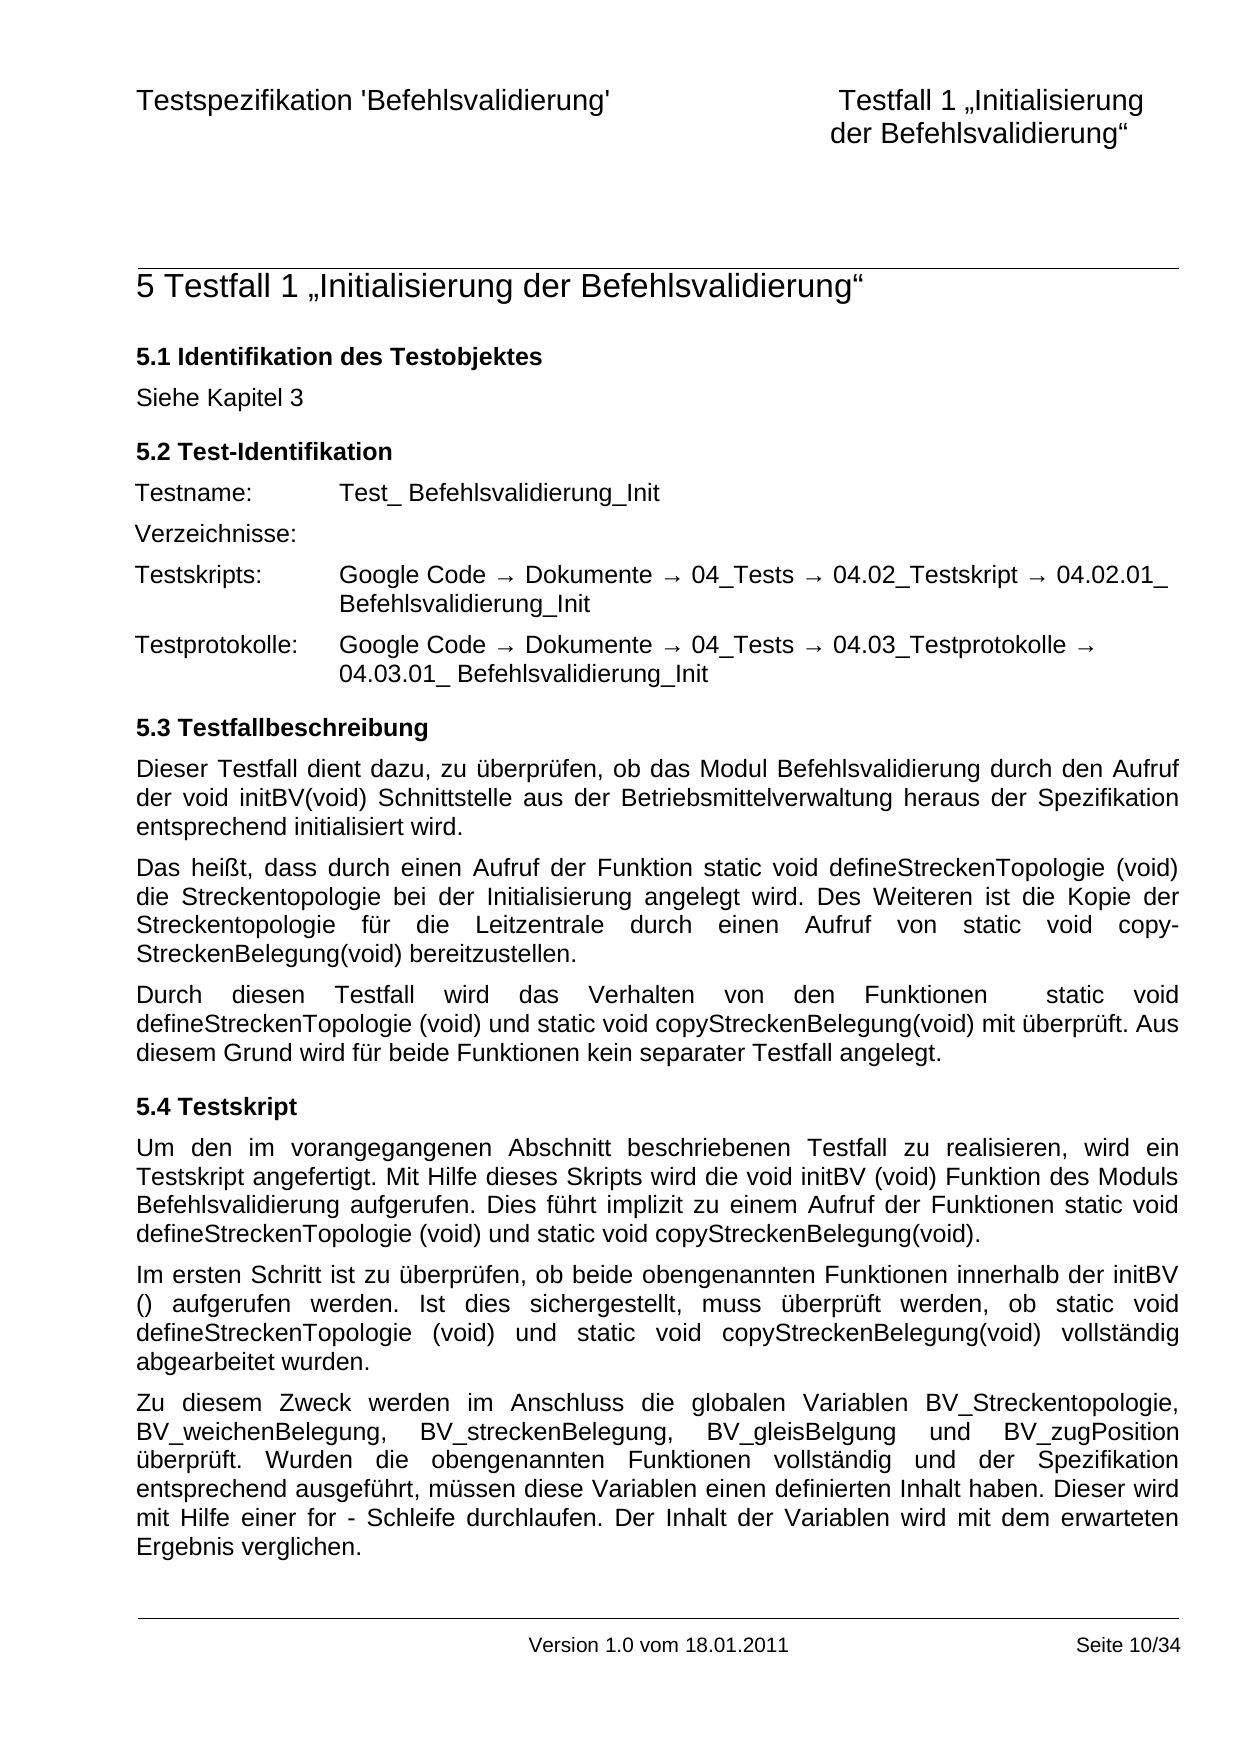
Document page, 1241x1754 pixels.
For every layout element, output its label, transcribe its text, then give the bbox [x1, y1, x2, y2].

text Durch diesen Testfall wird das Verhalten von den Funktionen static void defineStreckenTopologie (void) und static void copyStreckenBelegung(void) mit überprüft. Aus diesem Grund wird für beide Funktionen kein separater Testfall angelegt. [136, 981, 1181, 1067]
text Dieser Testfall dient dazu, zu überprüfen, ob das Modul Befehlsvalidierung durch den Aufruf der void initBV(void) Schnittstelle aus der Betriebsmittelverwaltung heraus der Spezifikation entsprechend initialisiert wird. [136, 754, 1181, 841]
text Um den im vorangegangenen Abschnitt beschriebenen Testfall zu realisieren, wird ein Testskript angefertigt. Mit Hilfe dieses Skripts wird die void initBV (void) Funktion des Moduls Befehlsvalidierung aufgerufen. Dies führt implizit zu einem Aufruf der Funktionen static void defineStreckenTopologie (void) und static void copyStreckenBelegung(void). [136, 1133, 1181, 1248]
subtitle Testfall 1 „Initialisierung der Befehlsvalidierung“ [846, 289, 1181, 304]
subtitle Testfallbeschreibung [136, 713, 1181, 742]
subtitle Testfall 1 „Initialisierung der Befehlsvalidierung“ [507, 289, 847, 304]
text Verzeichnisse: [134, 519, 1181, 548]
subtitle Test-Identifikation [136, 437, 1181, 466]
subtitle Testskript [136, 1092, 1181, 1121]
text Das heißt, dass durch einen Aufruf der Funktion static void defineStreckenTopologie (void) die Streckentopologie bei der Initialisierung angelegt wird. Des Weiteren ist die Kopie der Streckentopologie für die Leitzentrale durch einen Aufruf von static void copy-StreckenBelegung(void) bereitzustellen. [136, 853, 1181, 968]
text Testname: Test_ Befehlsvalidierung_Init [134, 478, 1181, 507]
text Zu diesem Zweck werden im Anschluss die globalen Variablen BV_Streckentopologie, BV_weichenBelegung, BV_streckenBelegung, BV_gleisBelgung und BV_zugPosition überprüft. Wurden die obengenannten Funktionen vollständig und der Spezifikation entsprechend ausgeführt, müssen diese Variablen einen definierten Inhalt haben. Dieser wird mit Hilfe einer for - Schleife durchlaufen. Der Inhalt der Variablen wird mit dem erwarteten Ergebnis verglichen. [136, 1388, 1181, 1561]
subtitle Testfall 1 „Initialisierung der Befehlsvalidierung“ [136, 289, 508, 304]
subtitle Identifikation des Testobjektes [136, 342, 1181, 371]
text Testprotokolle: Google Code → Dokumente → 04_Tests → 04.03_Testprotokolle → 04.03.01_ Befehlsvalidierung_Init [134, 631, 1181, 688]
text Im ersten Schritt ist zu überprüfen, ob beide obengenannten Funktionen innerhalb der initBV () aufgerufen werden. Ist dies sichergestellt, muss überprüft werden, ob static void defineStreckenTopologie (void) und static void copyStreckenBelegung(void) vollständig abgearbeitet wurden. [136, 1261, 1181, 1376]
text Siehe Kapitel 3 [136, 383, 1181, 412]
text Testskripts: Google Code → Dokumente → 04_Tests → 04.02_Testskript → 04.02.01_ Befehlsvalidierung_Init [134, 561, 1181, 618]
